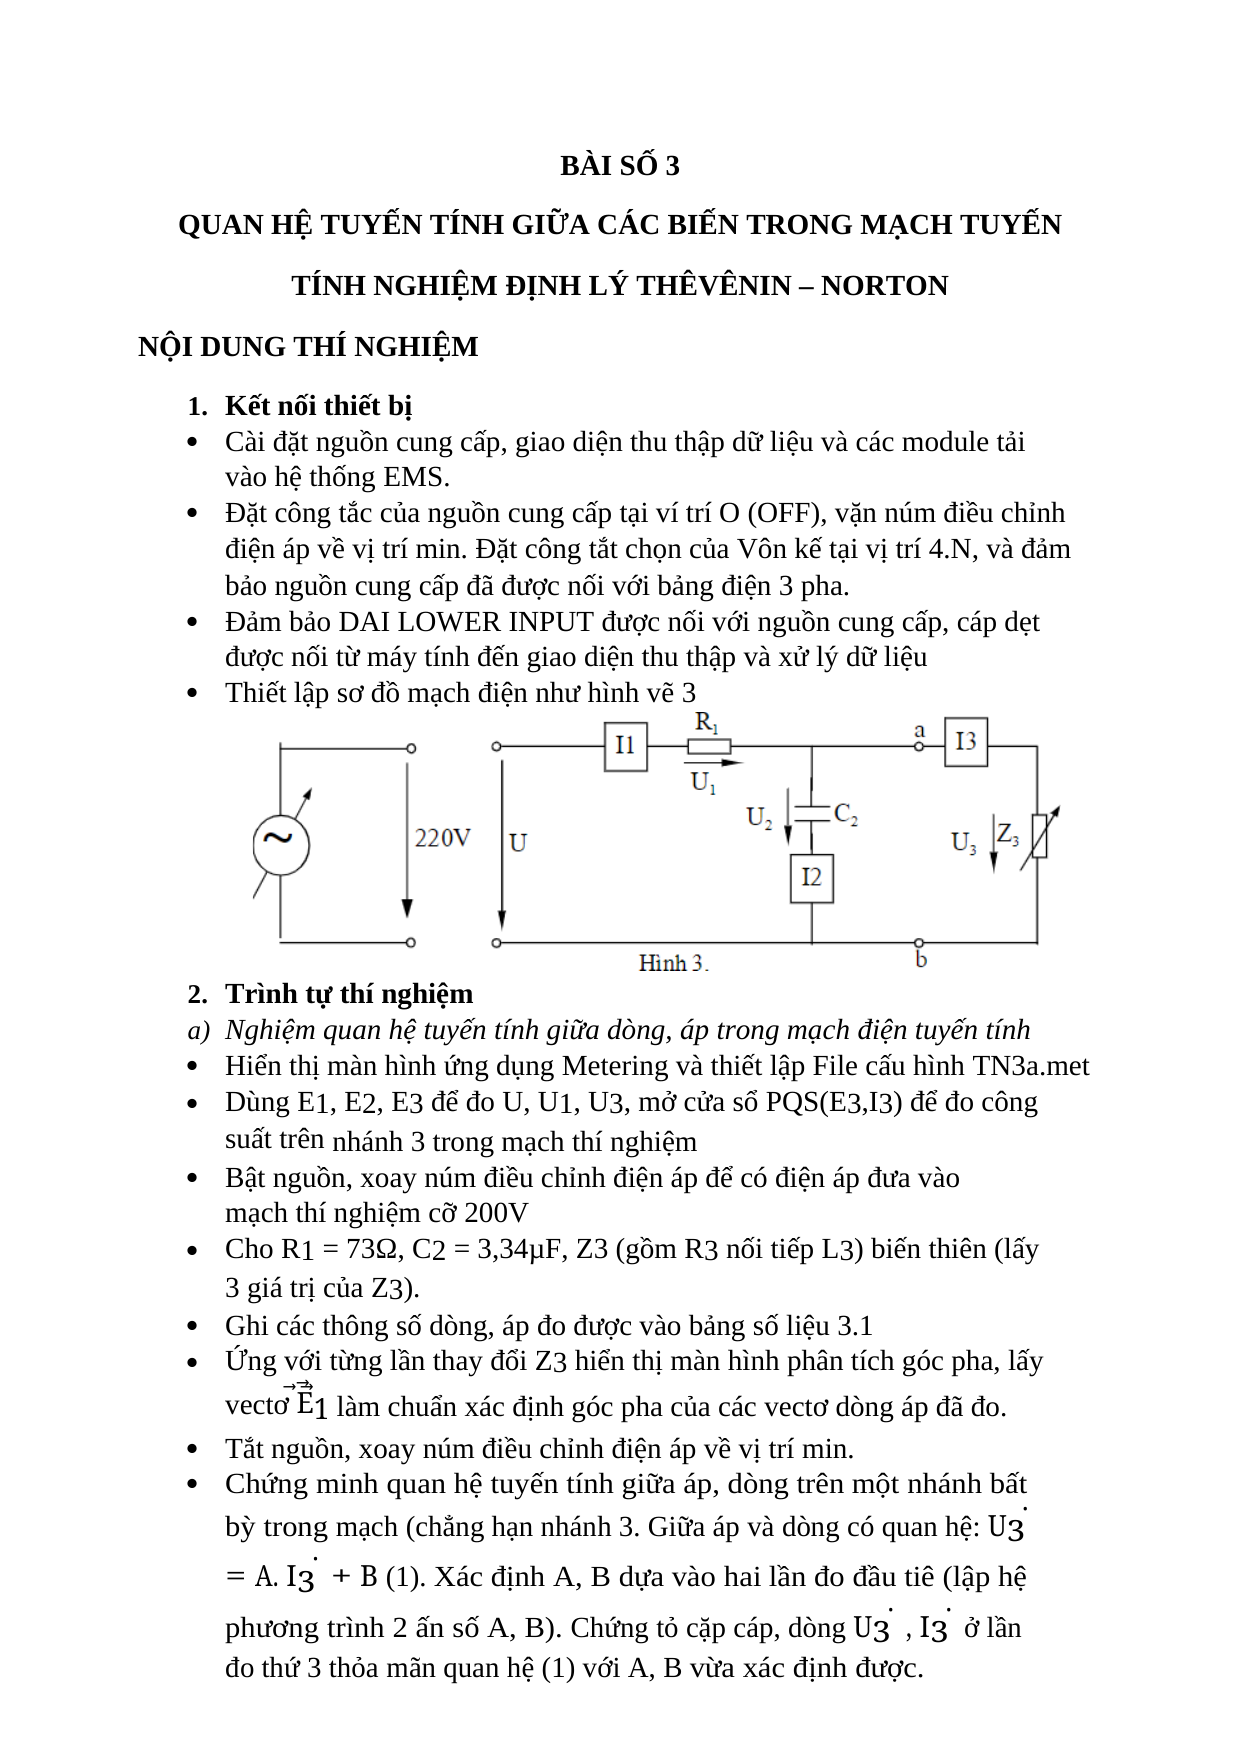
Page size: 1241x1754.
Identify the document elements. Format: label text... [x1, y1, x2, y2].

list Chứng minh quan hệ tuyến tính giữa áp, dòng trên một nhánh bất bỳ trong mạch (chẳng hạn nhánh 3. Giữa áp và dòng có quan hệ: U3̇ = A. I3̇ + B (1). Xác định A, B dựa vào hai lần đo đầu tiê (lập hệ phương trình 2 ấn số A, B). Chứng tỏ cặp cáp, dòng U3̇ , I3̇ ở lần đo thứ 3 thỏa mãn quan hệ (1) với A, B vừa xác định được. [187, 1467, 1054, 1683]
list Cho R1 = 73Ω, C2 = 3,34µF, Z3 (gồm R3 nối tiếp L3) biến thiên (lấy 3 giá trị của Z3). [187, 1231, 1054, 1306]
list Đặt công tắc của nguồn cung cấp tại ví trí O (OFF), vặn núm điều chỉnh điện áp về vị trí min. Đặt công tắt chọn của Vôn kế tại vị trí 4.N, và đảm bảo nguồn cung cấp đã được nối với bảng điện 3 pha. [187, 495, 1078, 601]
list Tắt nguồn, xoay núm điều chỉnh điện áp về vị trí min. [187, 1431, 1236, 1464]
text QUAN HỆ TUYẾN TÍNH GIỮA CÁC BIẾN TRONG MẠCH TUYẾN TÍNH NGHIỆM ĐỊNH LÝ THÊVÊNIN – NORTON [137, 207, 1103, 302]
picture [252, 712, 1061, 971]
list Đảm bảo DAI LOWER INPUT được nối với nguồn cung cấp, cáp dẹt được nối từ máy tính đến giao diện thu thập và xử lý dữ liệu [187, 604, 1085, 673]
list Kết nối thiết bị [187, 388, 1236, 421]
list Thiết lập sơ đồ mạch điện như hình vẽ 3 [187, 675, 1236, 708]
list Dùng E1, E2, E3 để đo U, U1, U3, mở cửa sổ PQS(E3,I3) để đo công suất trên nhánh 3 trong mạch thí nghiệm [187, 1084, 1047, 1157]
list Cài đặt nguồn cung cấp, giao diện thu thập dữ liệu và các module tải vào hệ thống EMS. [187, 424, 1047, 493]
text NỘI DUNG THÍ NGHIỆM [137, 329, 480, 363]
list Bật nguồn, xoay núm điều chỉnh điện áp để có điện áp đưa vào mạch thí nghiệm cỡ 200V [187, 1160, 1009, 1229]
subtitle BÀI SỐ 3 [137, 148, 1103, 182]
list Hiển thị màn hình ứng dụng Metering và thiết lập File cấu hình TN3a.met [187, 1048, 1236, 1082]
list Nghiệm quan hệ tuyến tính giữa dòng, áp trong mạch điện tuyến tính [187, 1012, 1236, 1046]
list Ghi các thông số dòng, áp đo được vào bảng số liệu 3.1 [187, 1308, 1236, 1342]
list Ứng với từng lần thay đổi Z3 hiển thị màn hình phân tích góc pha, lấy vectơ ⃗E⃗⃗1 làm chuẩn xác định góc pha của các vectơ dòng áp đã đo. [187, 1346, 1081, 1428]
subtitle Trình tự thí nghiệm [187, 714, 1236, 1009]
